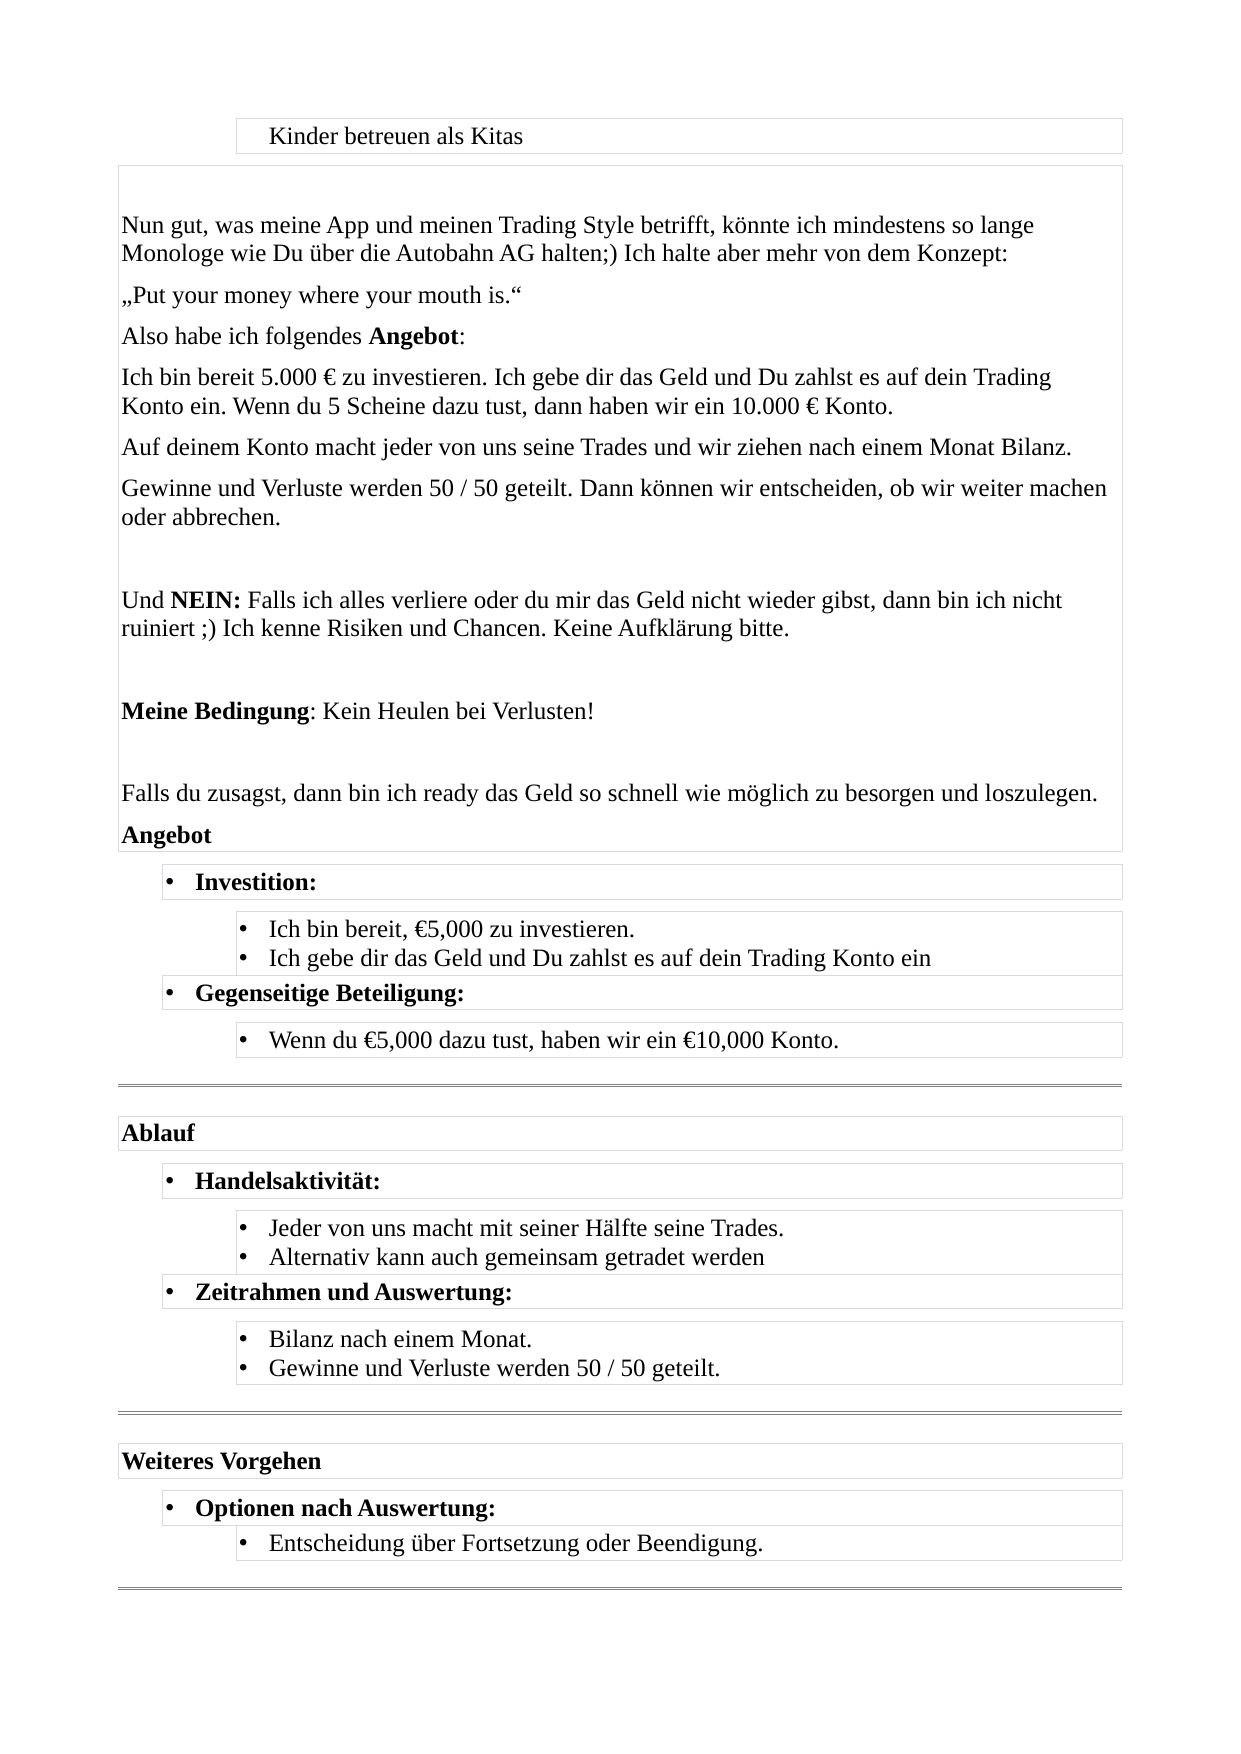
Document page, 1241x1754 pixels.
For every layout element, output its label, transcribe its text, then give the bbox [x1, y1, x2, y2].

text „Put your money where your mouth is.“ [119, 277, 1122, 308]
text Also habe ich folgendes Angebot: [119, 318, 1122, 350]
list Optionen nach Auswertung: [163, 1491, 1122, 1525]
list Bilanz nach einem Monat. [237, 1322, 1122, 1350]
text Ich bin bereit 5.000 € zu investieren. Ich gebe dir das Geld und Du zahlst es auf dein Trading Konto ein. Wenn du 5 Scheine dazu tust, dann haben wir ein 10.000 € Konto. [119, 359, 1122, 420]
list Alternativ kann auch gemeinsam getradet werden [237, 1239, 1122, 1274]
text Ablauf [119, 1117, 1122, 1150]
text Gewinne und Verluste werden 50 / 50 geteilt. Dann können wir entscheiden, ob wir weiter machen oder abbrechen. [119, 470, 1122, 531]
text Und NEIN: Falls ich alles verliere oder du mir das Geld nicht wieder gibst, dann bin ich nicht ruiniert ;) Ich kenne Risiken und Chancen. Keine Aufklärung bitte. [119, 582, 1122, 642]
list Ich bin bereit, €5,000 zu investieren. [237, 912, 1122, 940]
list Wenn du €5,000 dazu tust, haben wir ein €10,000 Konto. [237, 1023, 1122, 1057]
text Nun gut, was meine App und meinen Trading Style betrifft, könnte ich mindestens so lange Monologe wie Du über die Autobahn AG halten;) Ich halte aber mehr von dem Konzept: [119, 207, 1122, 267]
text Weiteres Vorgehen [119, 1444, 1122, 1478]
text Angebot [119, 817, 1122, 851]
text Auf deinem Konto macht jeder von uns seine Trades und wir ziehen nach einem Monat Bilanz. [119, 429, 1122, 461]
list Ich gebe dir das Geld und Du zahlst es auf dein Trading Konto ein [237, 940, 1122, 975]
list Gegenseitige Beteiligung: [163, 976, 1122, 1009]
text Falls du zusagst, dann bin ich ready das Geld so schnell wie möglich zu besorgen und loszulegen. [119, 775, 1122, 807]
list Kinder betreuen als Kitas [237, 119, 1122, 153]
text Meine Bedingung: Kein Heulen bei Verlusten! [119, 693, 1122, 725]
list Entscheidung über Fortsetzung oder Beendigung. [237, 1526, 1122, 1560]
list Gewinne und Verluste werden 50 / 50 geteilt. [237, 1350, 1122, 1384]
list Investition: [163, 865, 1122, 899]
list Jeder von uns macht mit seiner Hälfte seine Trades. [237, 1211, 1122, 1239]
list Zeitrahmen und Auswertung: [163, 1275, 1122, 1308]
list Handelsaktivität: [163, 1164, 1122, 1198]
